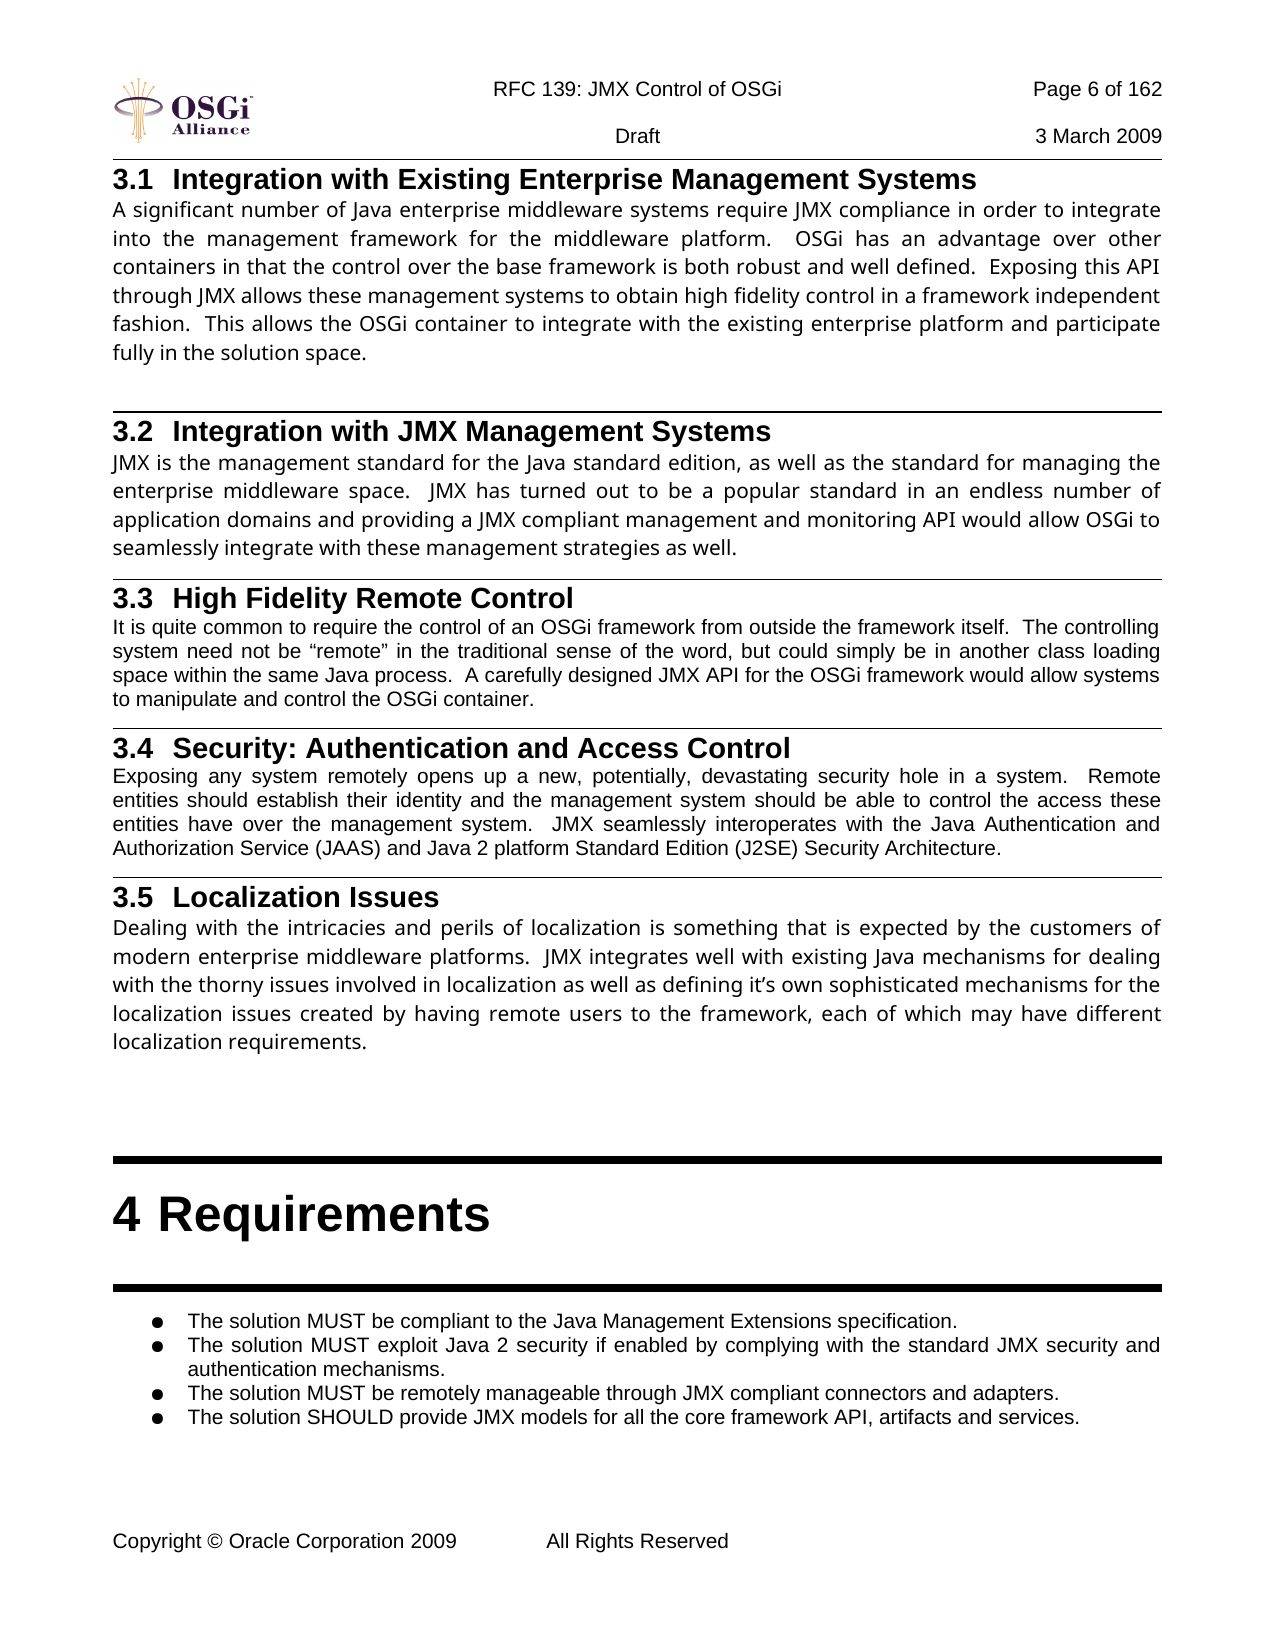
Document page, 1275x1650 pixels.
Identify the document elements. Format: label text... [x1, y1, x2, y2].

subtitle High Fidelity Remote Control [112, 580, 1162, 615]
text Dealing with the intricacies and perils of localization is something that is expected by the customers of modern enterprise middleware platforms. JMX integrates well with existing Java mechanisms for dealing with the thorny issues involved in localization as well as defining it’s own sophisticated mechanisms for the localization issues created by having remote users to the framework, each of which may have different localization requirements. [112, 913, 1162, 1056]
subtitle Requirements [112, 1157, 1162, 1292]
text Exposing any system remotely opens up a new, potentially, devastating security hole in a system. Remote entities should establish their identity and the management system should be able to control the access these entities have over the management system. JMX seamlessly interoperates with the Java Authentication and Authorization Service (JAAS) and Java 2 platform Standard Edition (J2SE) Security Architecture. [112, 764, 1162, 860]
list The solution MUST be remotely manageable through JMX compliant connectors and adapters. [150, 1381, 1162, 1405]
subtitle Integration with Existing Enterprise Management Systems [112, 160, 1162, 196]
text It is quite common to require the control of an OSGi framework from outside the framework itself. The controlling system need not be “remote” in the traditional sense of the word, but could simply be in another class loading space within the same Java process. A carefully designed JMX API for the OSGi framework would allow systems to manipulate and control the OSGi container. [112, 615, 1162, 711]
picture [114, 78, 254, 143]
list The solution MUST exploit Java 2 security if enabled by complying with the standard JMX security and authentication mechanisms. [150, 1333, 1162, 1381]
text A significant number of Java enterprise middleware systems require JMX compliance in order to integrate into the management framework for the middleware platform. OSGi has an advantage over other containers in that the control over the base framework is both robust and well defined. Exposing this API through JMX allows these management systems to obtain high fidelity control in a framework independent fashion. This allows the OSGi container to integrate with the existing enterprise platform and participate fully in the solution space. [112, 196, 1162, 366]
subtitle Integration with JMX Management Systems [112, 412, 1162, 448]
subtitle Security: Authentication and Access Control [112, 729, 1162, 764]
list The solution SHOULD provide JMX models for all the core framework API, artifacts and services. [150, 1405, 1162, 1429]
subtitle Localization Issues [112, 878, 1162, 913]
list The solution MUST be compliant to the Java Management Extensions specification. [150, 1309, 1162, 1333]
text JMX is the management standard for the Java standard edition, as well as the standard for managing the enterprise middleware space. JMX has turned out to be a popular standard in an endless number of application domains and providing a JMX compliant management and monitoring API would allow OSGi to seamlessly integrate with these management strategies as well. [112, 448, 1162, 562]
